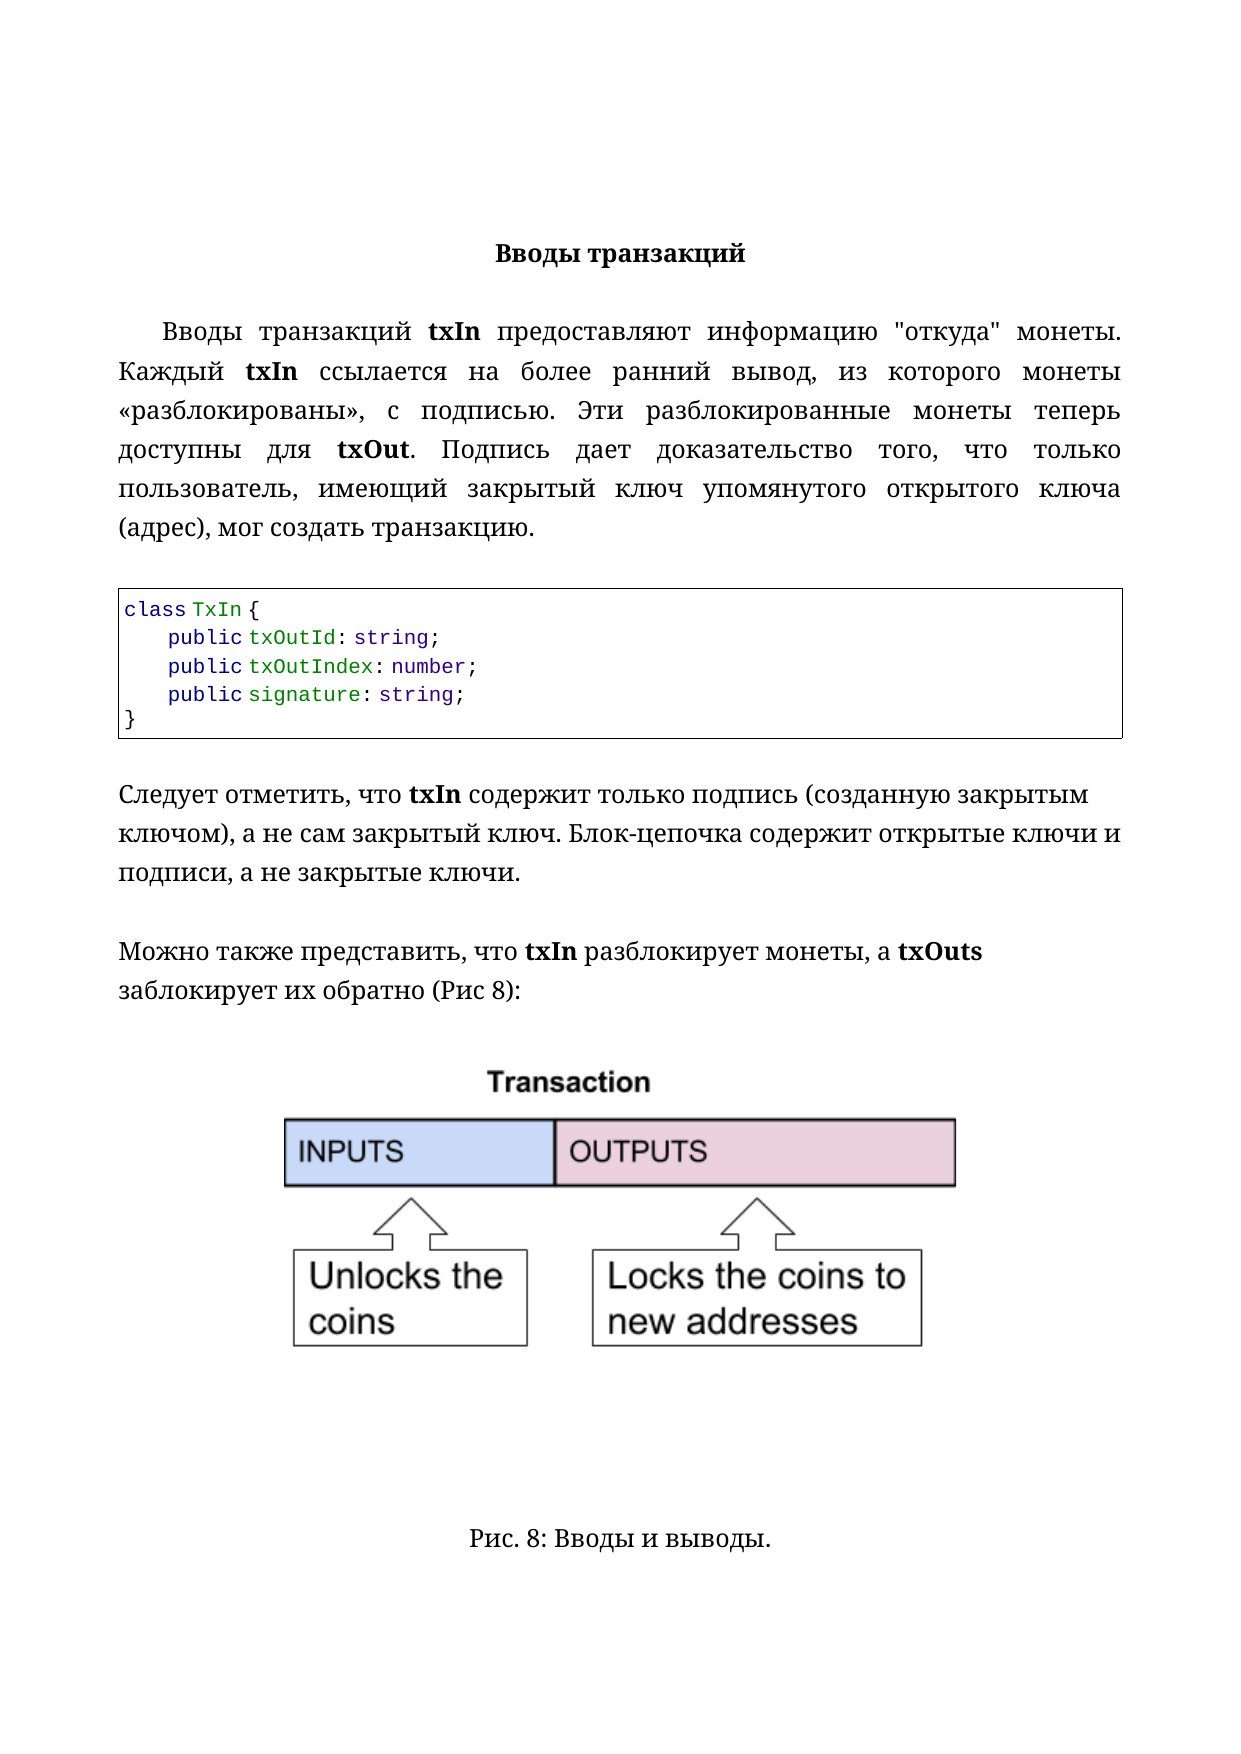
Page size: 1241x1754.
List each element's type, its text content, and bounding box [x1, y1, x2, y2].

text Вводы транзакций [118, 236, 1122, 270]
text Следует отметить, что txIn содержит только подпись (созданную закрытым ключом), а не сам закрытый ключ. Блок-цепочка содержит открытые ключи и подписи, а не закрытые ключи. [118, 777, 1122, 889]
text Вводы транзакций txIn предоставляют информацию "откуда" монеты. Каждый txIn ссылается на более ранний вывод, из которого монеты «разблокированы», с подписью. Эти разблокированные монеты теперь доступны для txOut. Подпись дает доказательство того, что только пользователь, имеющий закрытый ключ упомянутого открытого ключа (адрес), мог создать транзакцию. [118, 314, 1122, 544]
table_header class TxIn { public txOutId: string; public txOutIndex: number; public signature: string; } [119, 589, 1122, 737]
picture [284, 1051, 957, 1408]
text Можно также представить, что txIn разблокирует монеты, а txOuts заблокирует их обратно (Рис 8): [118, 933, 1122, 1007]
text Рис. 8: Вводы и выводы. [118, 1521, 1122, 1555]
